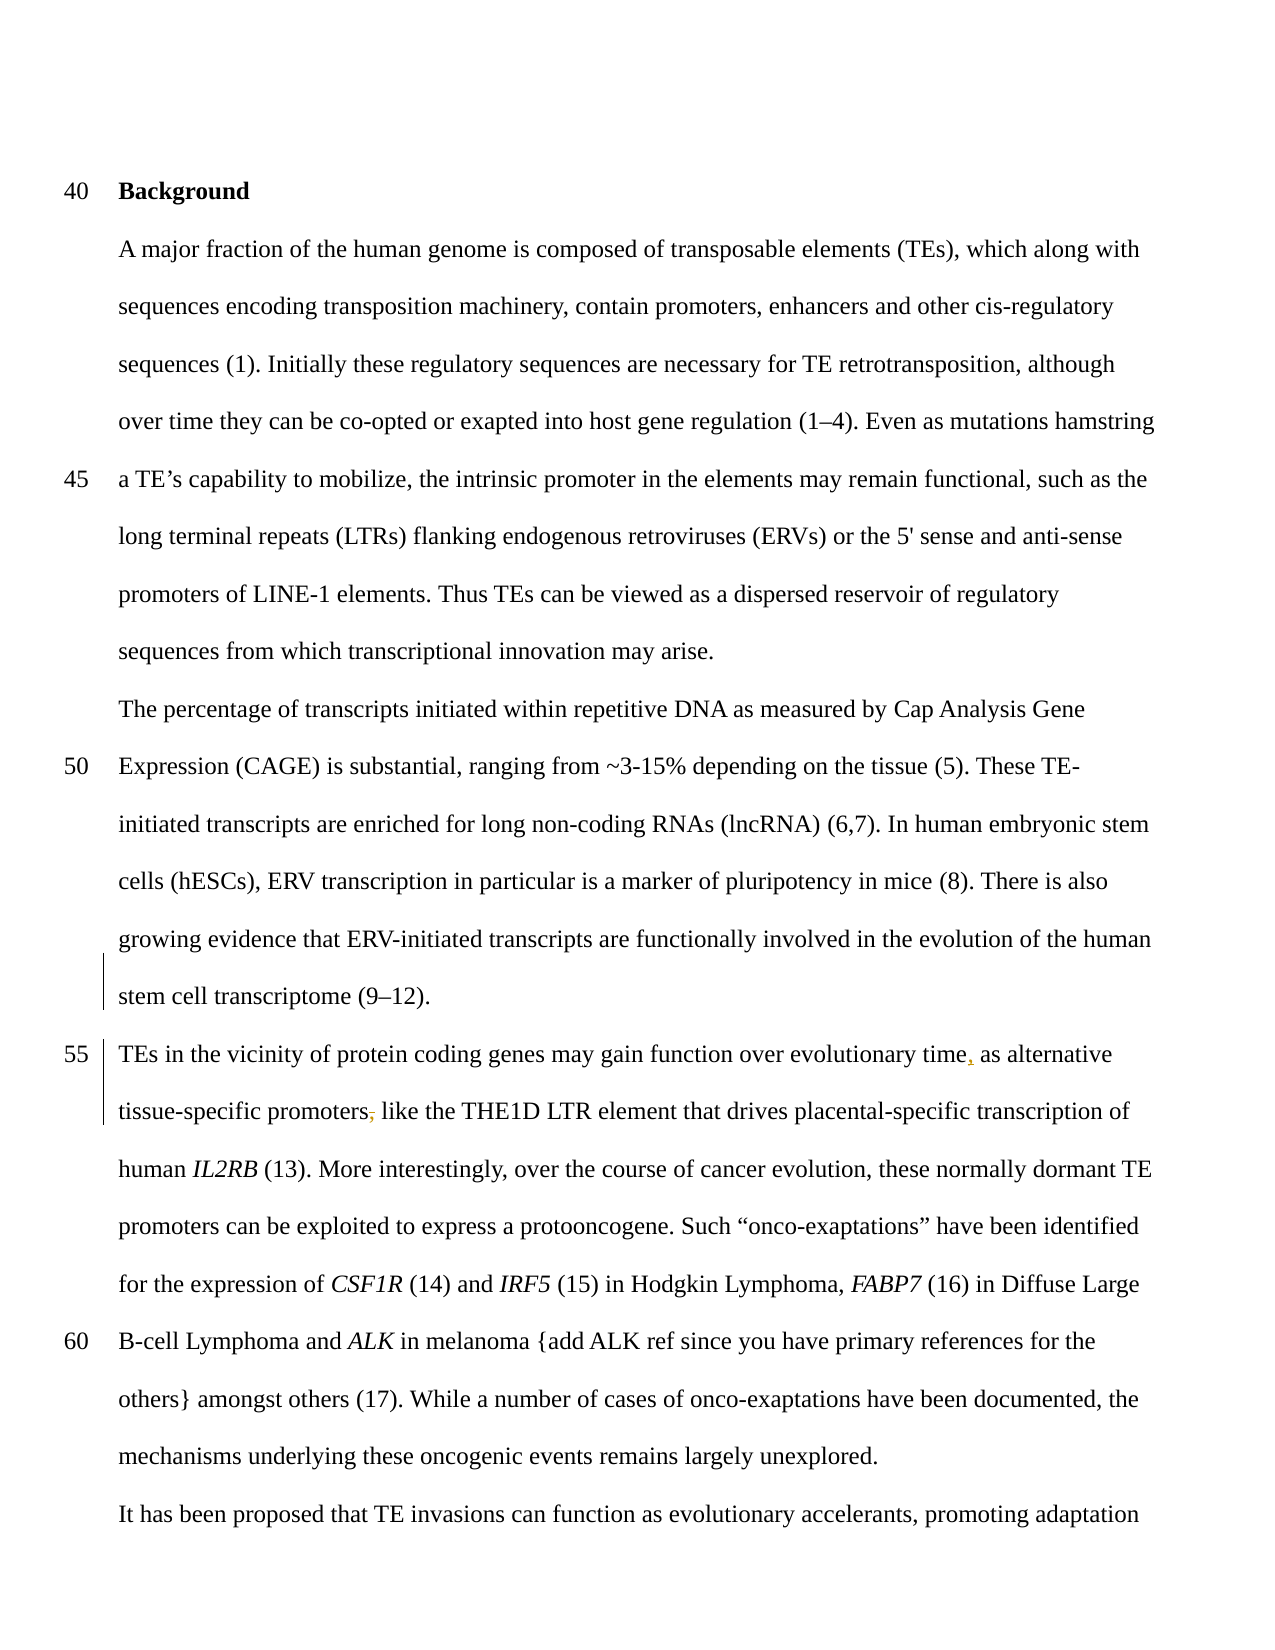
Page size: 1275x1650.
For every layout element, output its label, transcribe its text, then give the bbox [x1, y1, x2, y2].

text The percentage of transcripts initiated within repetitive DNA as measured by Cap Analysis Gene Expression (CAGE) is substantial, ranging from ~3-15% depending on the tissue (5). These TE-initiated transcripts are enriched for long non-coding RNAs (lncRNA) (6,7). In human embryonic stem cells (hESCs), ERV transcription in particular is a marker of pluripotency in mice (8). There is also growing evidence that ERV-initiated transcripts are functionally involved in the evolution of the human stem cell transcriptome (9–12). [118, 694, 1157, 1010]
text TEs in the vicinity of protein coding genes may gain function over evolutionary time, as alternative tissue-specific promoters like the THE1D LTR element that drives placental-specific transcription of human IL2RB (13). More interestingly, over the course of cancer evolution, these normally dormant TE promoters can be exploited to express a protooncogene. Such “onco-exaptations” have been identified for the expression of CSF1R (14) and IRF5 (15) in Hodgkin Lymphoma, FABP7 (16) in Diffuse Large B-cell Lymphoma and ALK in melanoma {add ALK ref since you have primary references for the others} amongst others (17). While a number of cases of onco-exaptations have been documented, the mechanisms underlying these oncogenic events remains largely unexplored. [118, 1039, 1157, 1470]
text It has been proposed that TE invasions can function as evolutionary accelerants, promoting adaptation [118, 1499, 1157, 1528]
text Background [118, 176, 1157, 205]
text A major fraction of the human genome is composed of transposable elements (TEs), which along with sequences encoding transposition machinery, contain promoters, enhancers and other cis-regulatory sequences (1). Initially these regulatory sequences are necessary for TE retrotransposition, although over time they can be co-opted or exapted into host gene regulation (1–4). Even as mutations hamstring a TE’s capability to mobilize, the intrinsic promoter in the elements may remain functional, such as the long terminal repeats (LTRs) flanking endogenous retroviruses (ERVs) or the 5' sense and anti-sense promoters of LINE-1 elements. Thus TEs can be viewed as a dispersed reservoir of regulatory sequences from which transcriptional innovation may arise. [118, 234, 1157, 665]
